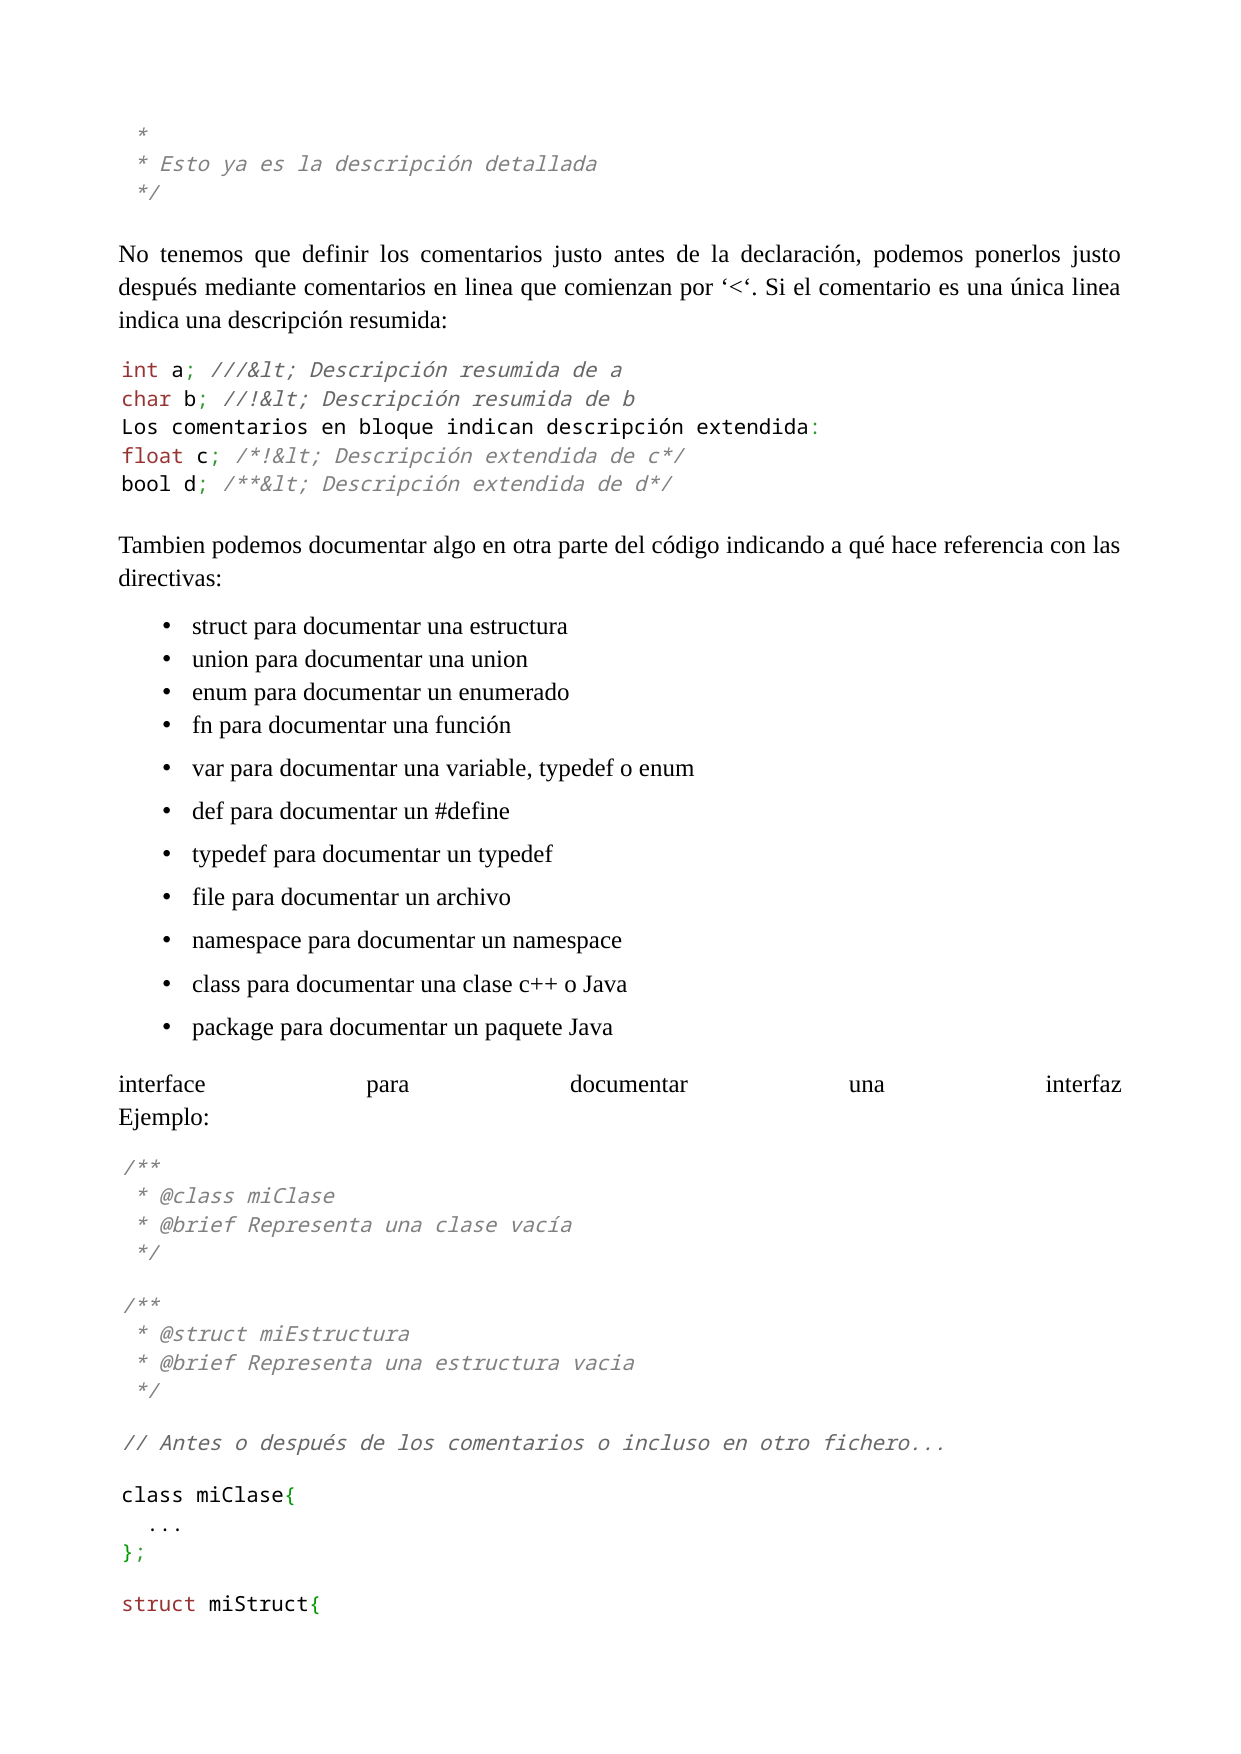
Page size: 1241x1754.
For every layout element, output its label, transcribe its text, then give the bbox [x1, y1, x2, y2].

list struct para documentar una estructura [162, 611, 1122, 639]
list file para documentar un archivo [162, 882, 1122, 911]
list namespace para documentar un namespace [162, 926, 1122, 954]
table_header * * Esto ya es la descripción detallada */ [118, 118, 611, 239]
table_header int a; ///&lt; Descripción resumida de a char b; //!&lt; Descripción resumida de b Los comentarios en bloque indican descripción extendida: float c; /*!&lt; Descripción extendida de c*/ bool d; /**&lt; Descripción extendida de d*/ [118, 353, 836, 530]
list union para documentar una union [162, 644, 1122, 673]
list enum para documentar un enumerado [162, 677, 1122, 706]
list fn para documentar una función [162, 710, 1122, 739]
list var para documentar una variable, typedef o enum [162, 753, 1122, 782]
list class para documentar una clase c++ o Java [162, 969, 1122, 997]
text No tenemos que definir los comentarios justo antes de la declaración, podemos ponerlos justo después mediante comentarios en linea que comienzan por ‘<‘. Si el comentario es una única linea indica una descripción resumida: [118, 239, 1122, 334]
text interface para documentar una interfaz Ejemplo: [118, 1069, 1122, 1131]
list typedef para documentar un typedef [162, 839, 1122, 868]
list def para documentar un #define [162, 796, 1122, 825]
text Tambien podemos documentar algo en otra parte del código indicando a qué hace referencia con las directivas: [118, 530, 1122, 592]
table_header /** * @class miClase * @brief Representa una clase vacía */ /** * @struct miEstructura * @brief Representa una estructura vacia */ // Antes o después de los comentarios o incluso en otro fichero... class miClase{ ... }; struct miStruct{ [118, 1150, 961, 1621]
list package para documentar un paquete Java [162, 1012, 1122, 1041]
